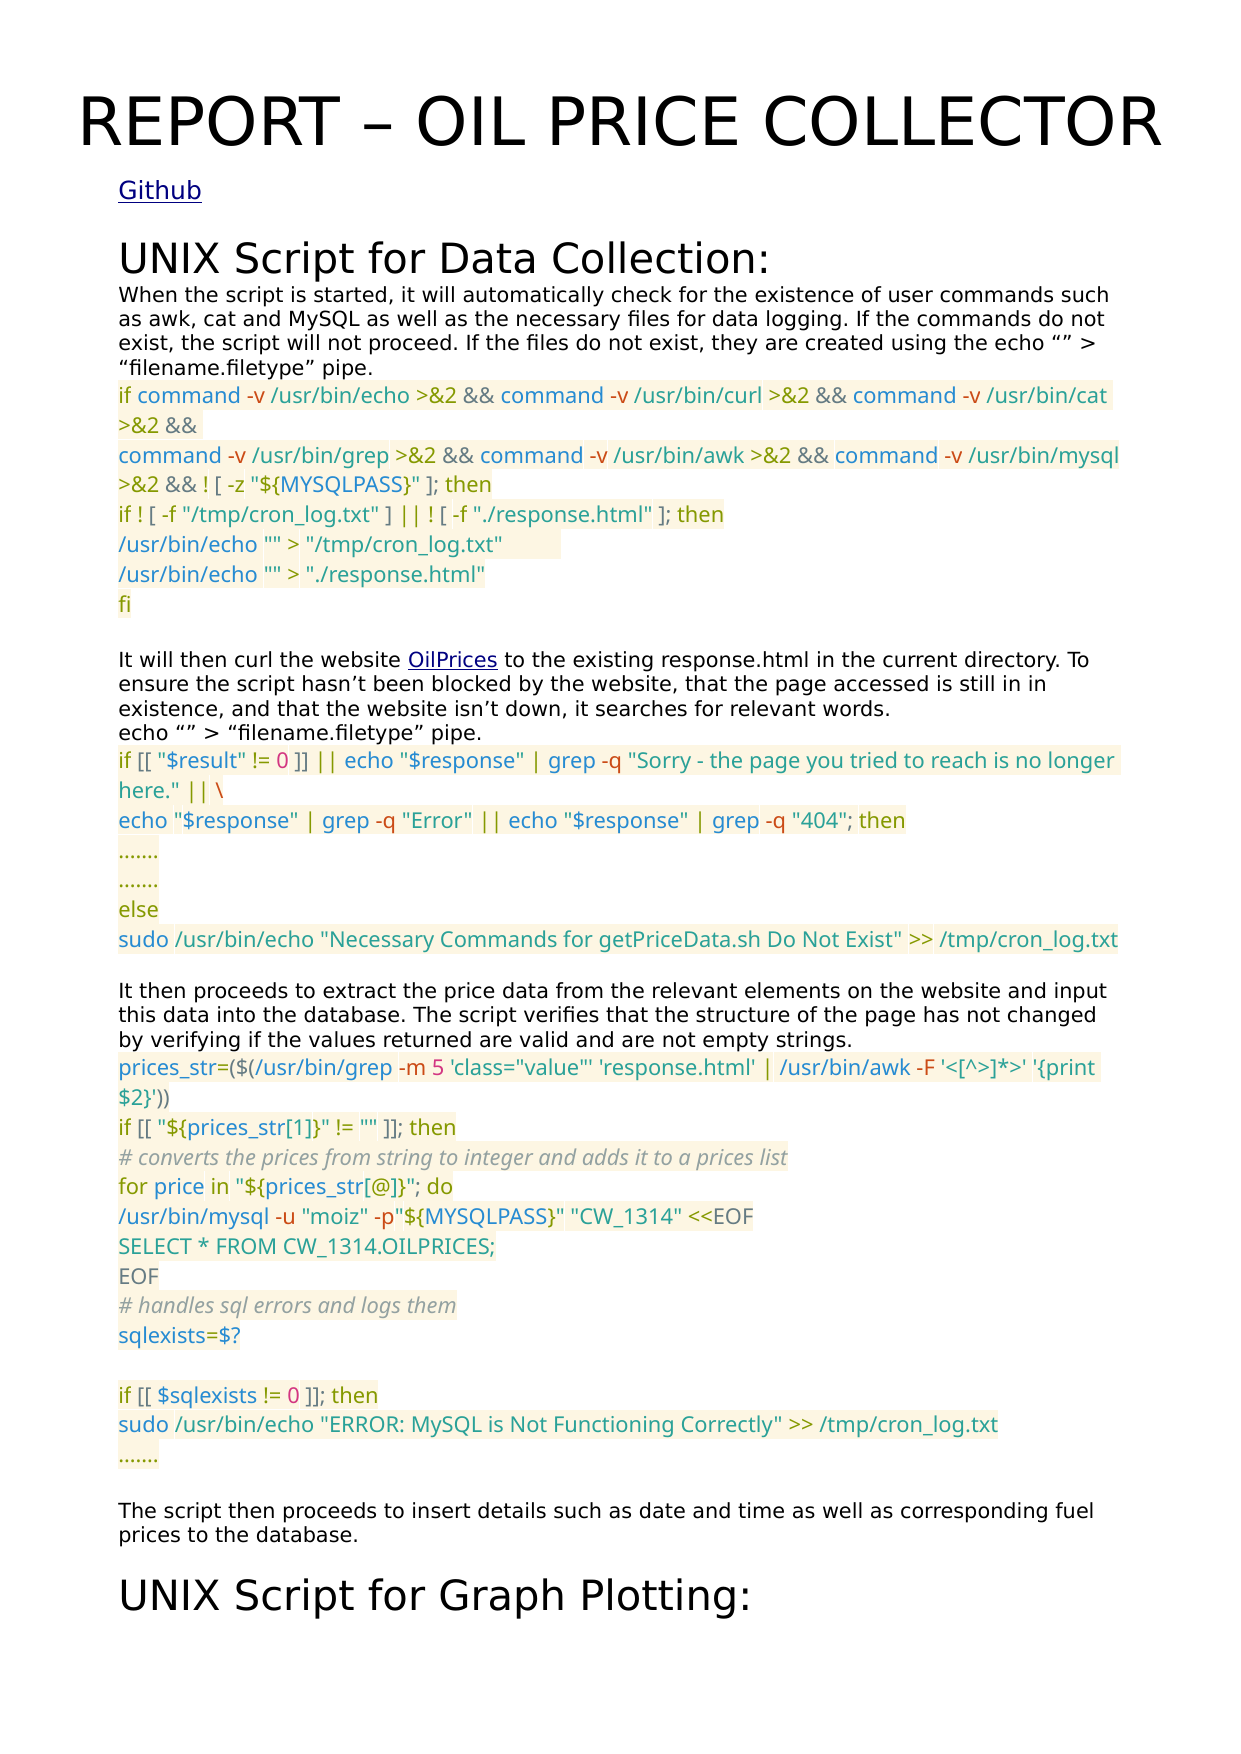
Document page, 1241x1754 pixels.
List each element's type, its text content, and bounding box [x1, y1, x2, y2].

text Github [118, 176, 1122, 206]
text # converts the prices from string to integer and adds it to a prices list [118, 1141, 1122, 1171]
text /usr/bin/echo "" > "./response.html" [118, 559, 1122, 588]
text ……. [118, 834, 1122, 864]
text UNIX Script for Graph Plotting: [118, 1572, 1122, 1620]
text if [[ "$result" != 0 ]] || echo "$response" | grep -q "Sorry - the page you tried to reach is no longer here." || \ [118, 745, 1122, 805]
text ……. [118, 864, 1122, 894]
text When the script is started, it will automatically check for the existence of user commands such as awk, cat and MySQL as well as the necessary files for data logging. If the commands do not exist, the script will not proceed. If the files do not exist, they are created using the echo “” > “filename.filetype” pipe. [118, 283, 1122, 380]
text sudo /usr/bin/echo "ERROR: MySQL is Not Functioning Correctly" >> /tmp/cron_log.txt [118, 1409, 1122, 1439]
text /usr/bin/echo "" > "/tmp/cron_log.txt" [118, 529, 1122, 559]
text command -v /usr/bin/grep >&2 && command -v /usr/bin/awk >&2 && command -v /usr/bin/mysql >&2 && ! [ -z "${MYSQLPASS}" ]; then [118, 439, 1122, 499]
text SELECT * FROM CW_1314.OILPRICES; [118, 1231, 1122, 1261]
text if command -v /usr/bin/echo >&2 && command -v /usr/bin/curl >&2 && command -v /usr/bin/cat >&2 && [118, 380, 1122, 439]
text if ! [ -f "/tmp/cron_log.txt" ] || ! [ -f "./response.html" ]; then [118, 499, 1122, 529]
text # handles sql errors and logs them [118, 1290, 1122, 1320]
text sudo /usr/bin/echo "Necessary Commands for getPriceData.sh Do Not Exist" >> /tmp/cron_log.txt [118, 924, 1122, 954]
text prices_str=($(/usr/bin/grep -m 5 'class="value"' 'response.html' | /usr/bin/awk -F '<[^>]*>' '{print $2}')) [118, 1052, 1122, 1112]
text if [[ $sqlexists != 0 ]]; then [118, 1380, 1122, 1409]
text EOF [118, 1261, 1122, 1290]
text for price in "${prices_str[@]}"; do [118, 1171, 1122, 1201]
text echo “” > “filename.filetype” pipe. [118, 721, 1122, 745]
text echo "$response" | grep -q "Error" || echo "$response" | grep -q "404"; then [118, 805, 1122, 834]
text ……. [118, 1439, 1122, 1469]
text It then proceeds to extract the price data from the relevant elements on the website and input this data into the database. The script verifies that the structure of the page has not changed by verifying if the values returned are valid and are not empty strings. [118, 979, 1122, 1052]
text fi [118, 588, 1122, 618]
text /usr/bin/mysql -u "moiz" -p"${MYSQLPASS}" "CW_1314" <<EOF [118, 1201, 1122, 1231]
text It will then curl the website OilPrices to the existing response.html in the current directory. To ensure the script hasn’t been blocked by the website, that the page accessed is still in in existence, and that the website isn’t down, it searches for relevant words. [118, 648, 1122, 721]
text The script then proceeds to insert details such as date and time as well as corresponding fuel prices to the database. [118, 1499, 1122, 1547]
text sqlexists=$? [118, 1320, 1122, 1350]
text if [[ "${prices_str[1]}" != "" ]]; then [118, 1112, 1122, 1141]
text else [118, 894, 1122, 924]
text UNIX Script for Data Collection: [118, 234, 1122, 283]
